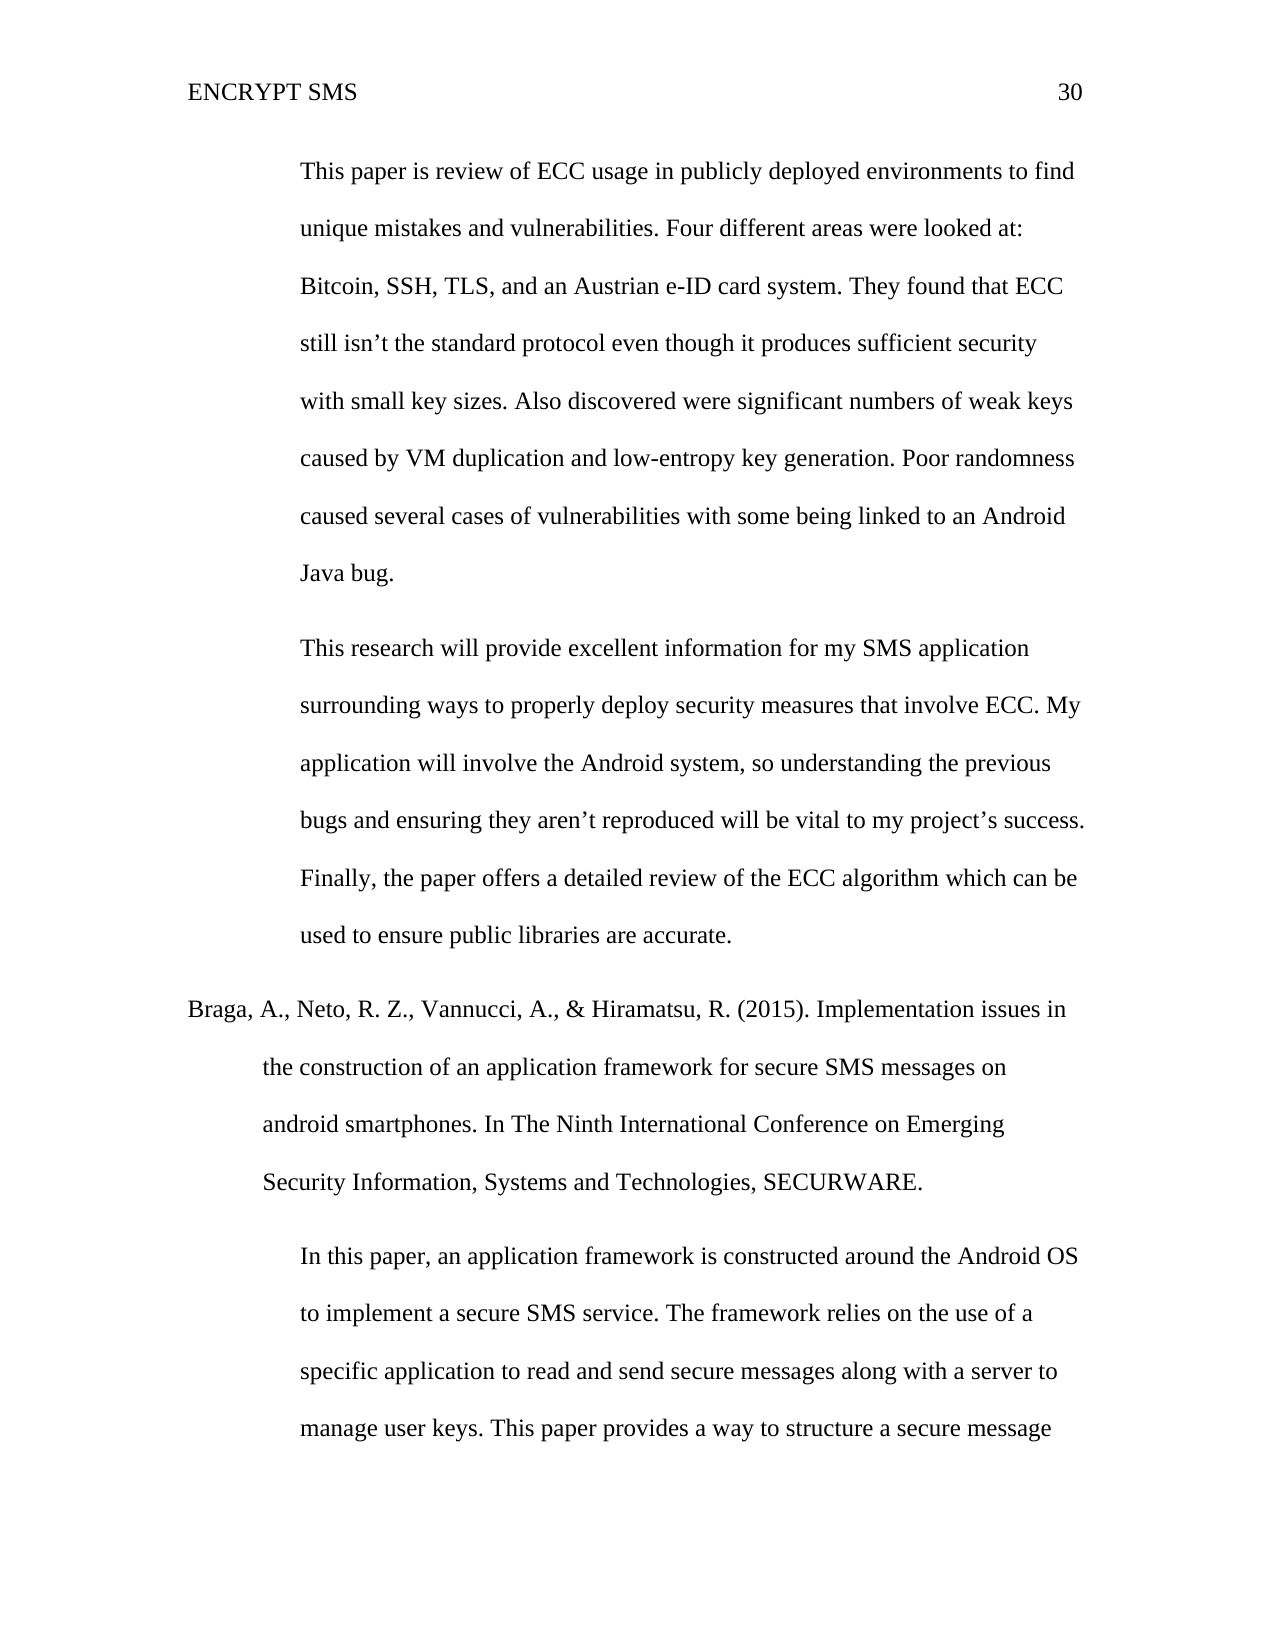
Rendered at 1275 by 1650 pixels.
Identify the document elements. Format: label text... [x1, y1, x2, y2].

text This research will provide excellent information for my SMS application surrounding ways to properly deploy security measures that involve ECC. My application will involve the Android system, so understanding the previous bugs and ensuring they aren’t reproduced will be vital to my project’s success. Finally, the paper offers a detailed review of the ECC algorithm which can be used to ensure public libraries are accurate. [300, 633, 1087, 949]
text Braga, A., Neto, R. Z., Vannucci, A., & Hiramatsu, R. (2015). Implementation issues in the construction of an application framework for secure SMS messages on android smartphones. In The Ninth International Conference on Emerging Security Information, Systems and Technologies, SECURWARE. [187, 994, 1087, 1196]
text In this paper, an application framework is constructed around the Android OS to implement a secure SMS service. The framework relies on the use of a specific application to read and send secure messages along with a server to manage user keys. This paper provides a way to structure a secure message [300, 1241, 1087, 1442]
text This paper is review of ECC usage in publicly deployed environments to find unique mistakes and vulnerabilities. Four different areas were looked at: Bitcoin, SSH, TLS, and an Austrian e-ID card system. They found that ECC still isn’t the standard protocol even though it produces sufficient security with small key sizes. Also discovered were significant numbers of weak keys caused by VM duplication and low-entropy key generation. Poor randomness caused several cases of vulnerabilities with some being linked to an Android Java bug. [300, 156, 1087, 587]
